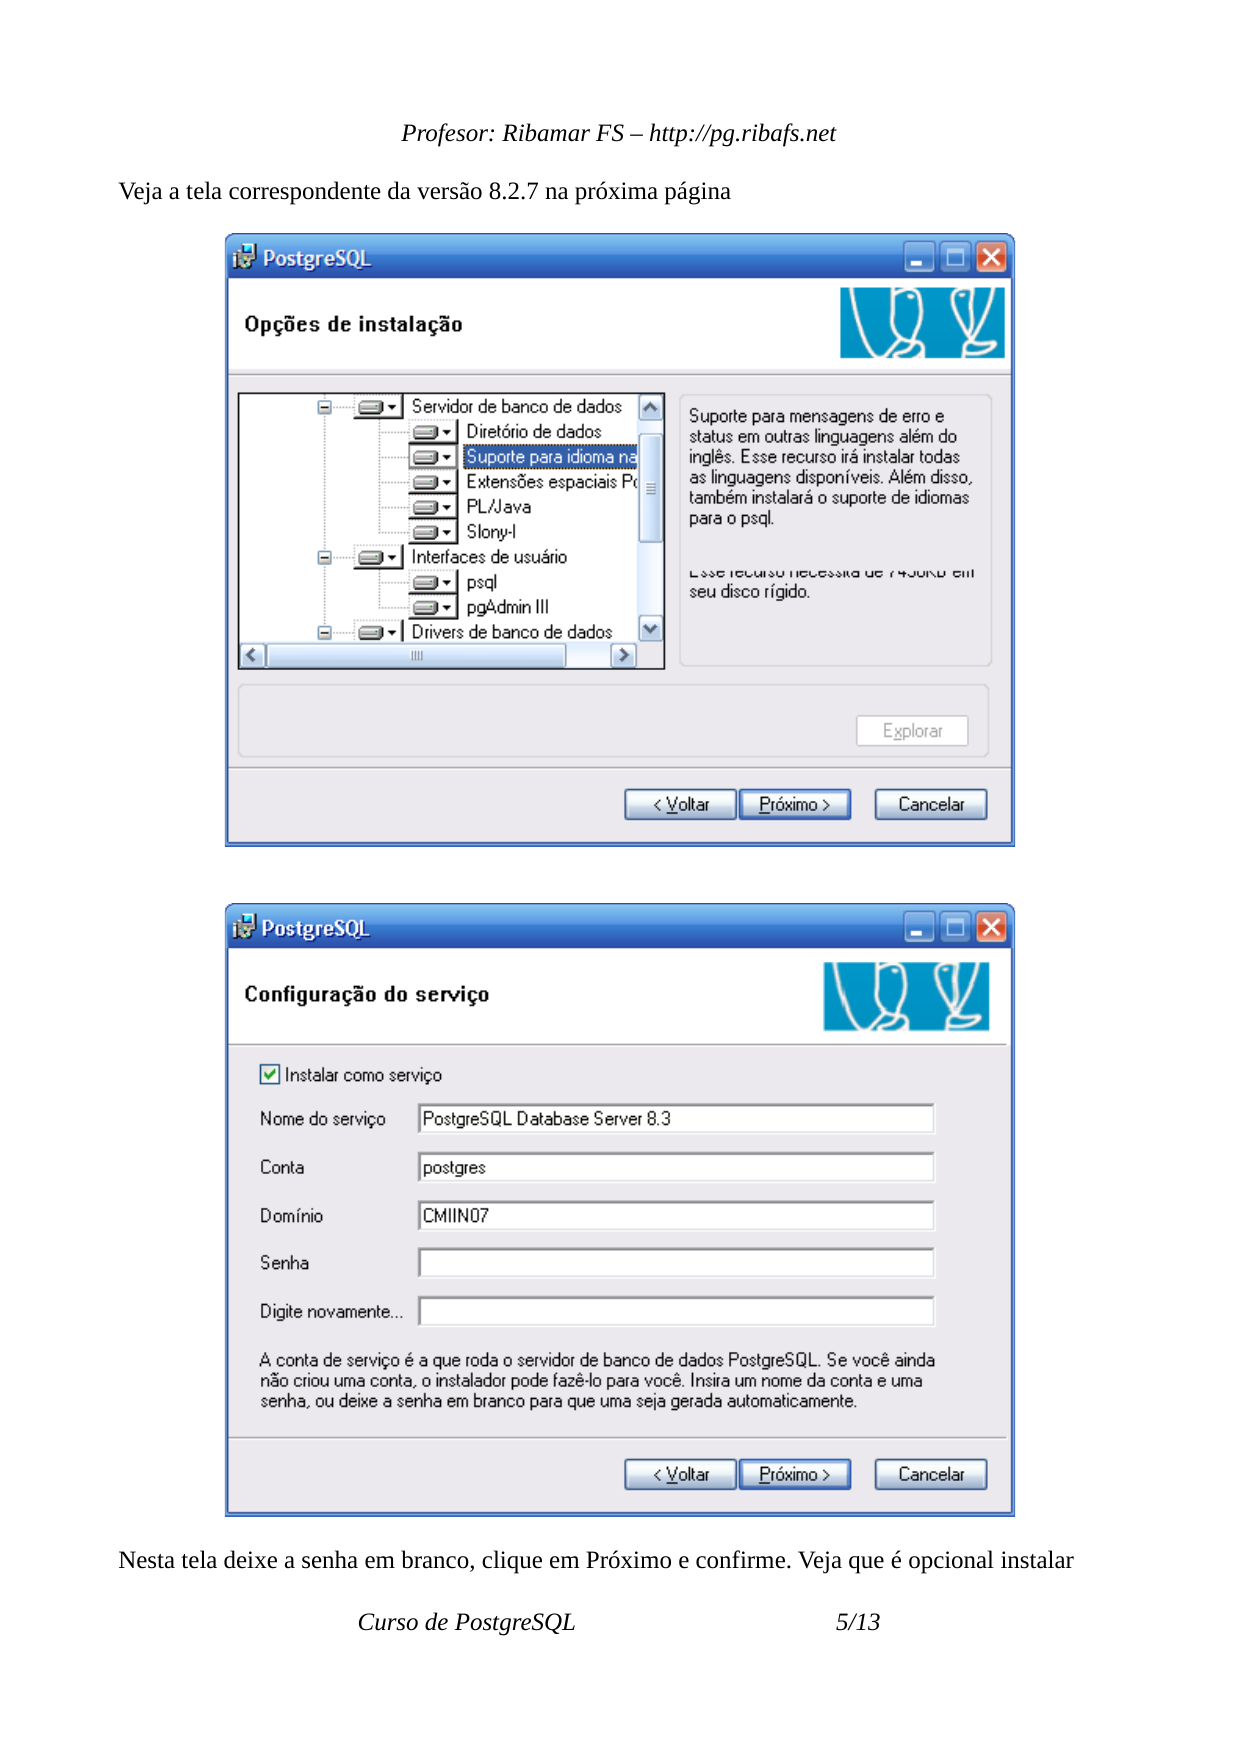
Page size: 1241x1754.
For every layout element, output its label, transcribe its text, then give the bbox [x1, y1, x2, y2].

text Veja a tela correspondente da versão 8.2.7 na próxima página [118, 176, 1122, 205]
text Nesta tela deixe a senha em branco, clique em Próximo e confirme. Veja que é opcional instalar [118, 1545, 1122, 1574]
picture [224, 903, 1016, 1517]
picture [224, 233, 1016, 847]
